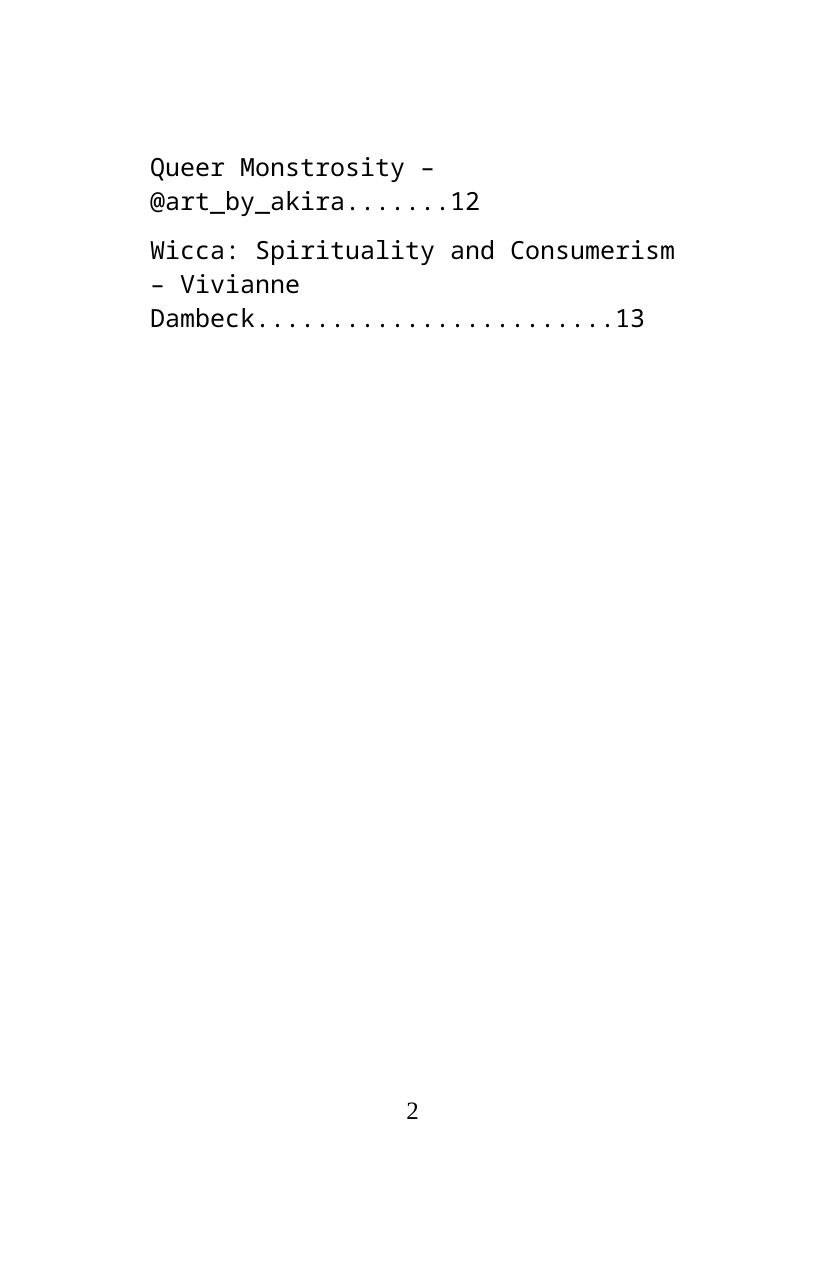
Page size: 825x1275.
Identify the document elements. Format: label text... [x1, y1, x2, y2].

text Queer Monstrosity – @art_by_akira.......12 [150, 150, 675, 218]
text Wicca: Spirituality and Consumerism – Vivianne Dambeck........................13 [150, 233, 675, 335]
